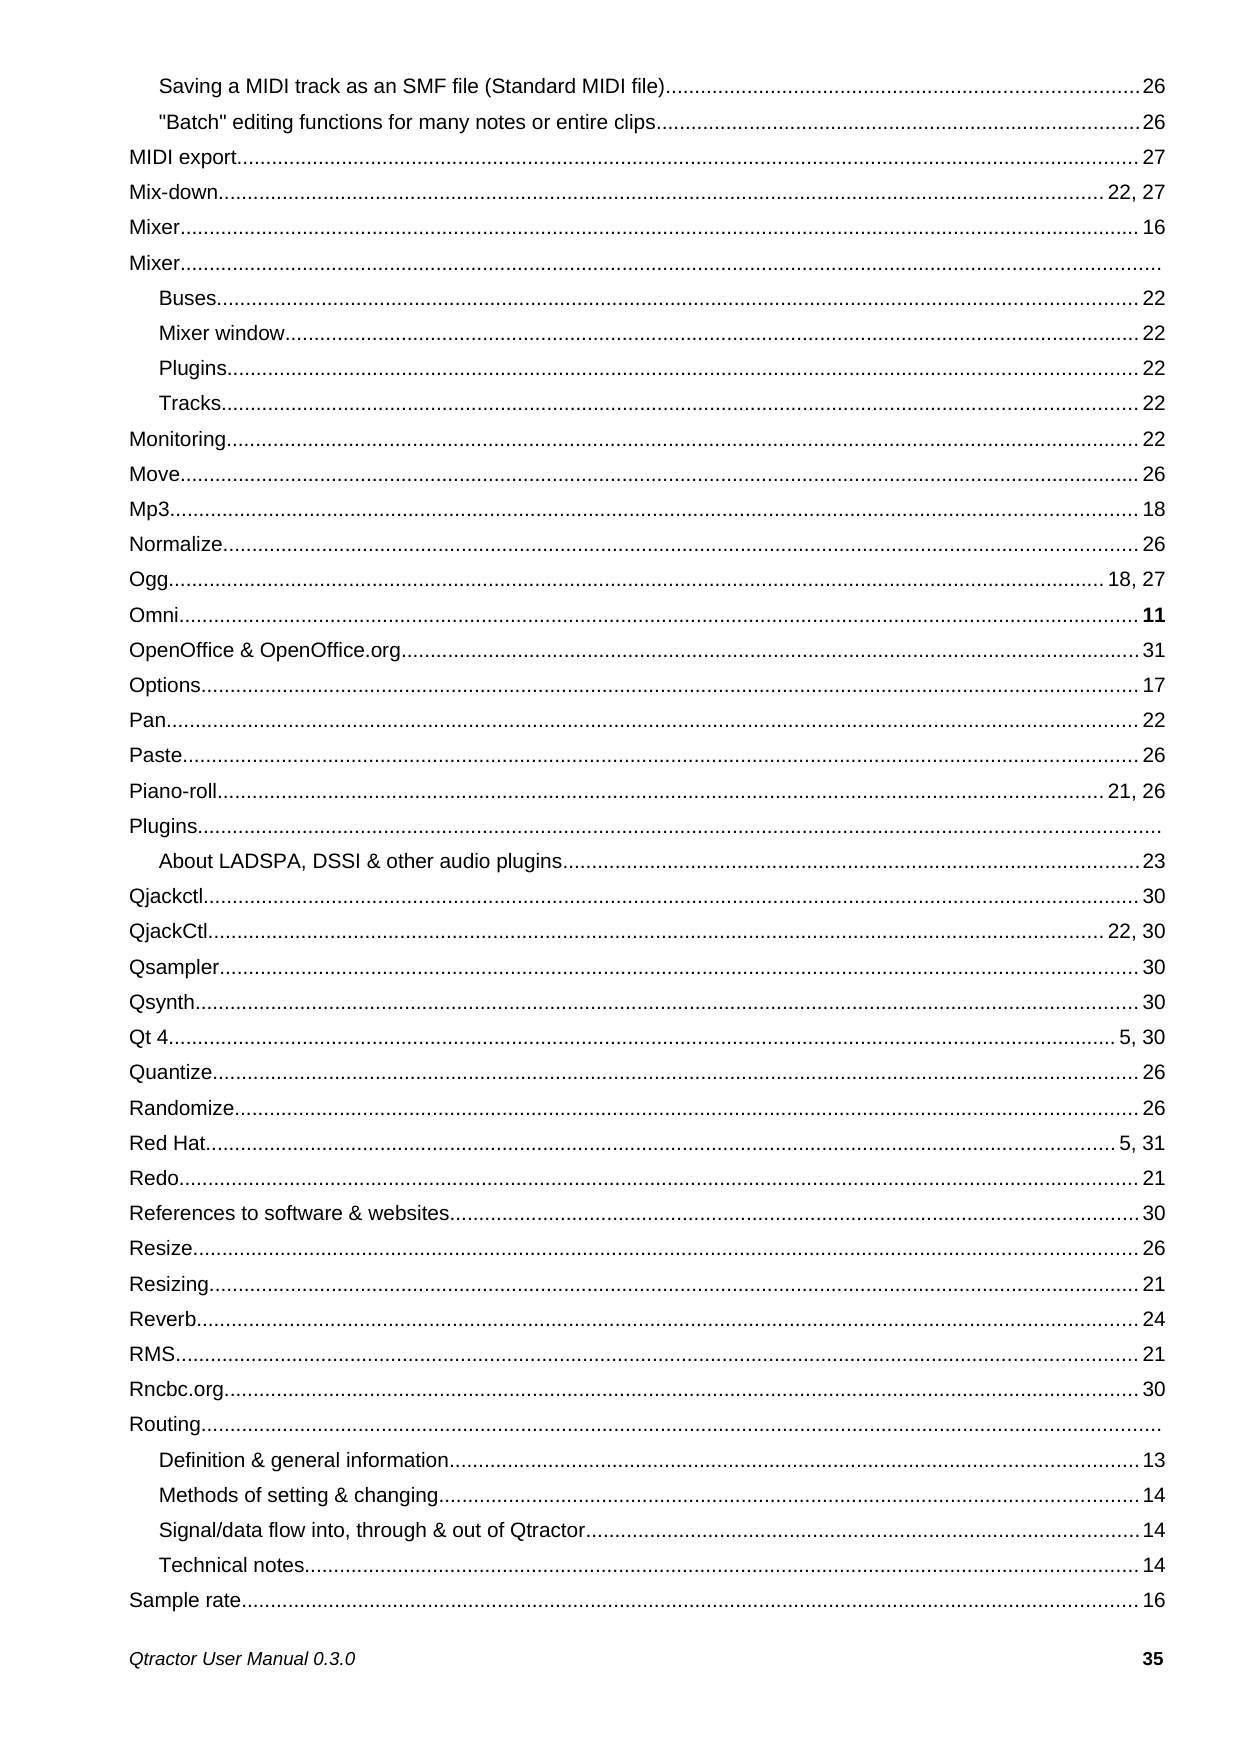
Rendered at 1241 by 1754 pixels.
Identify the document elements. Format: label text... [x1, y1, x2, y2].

text Qsampler 30 [129, 955, 1166, 978]
text Reverb 24 [129, 1307, 1166, 1331]
text Quantize 26 [129, 1061, 1166, 1084]
text Resizing 21 [129, 1272, 1166, 1295]
text QjackCtl 22, 30 [129, 920, 1166, 943]
text Plugins [129, 814, 1166, 838]
text MIDI export 27 [129, 145, 1166, 169]
text Piano-roll 21, 26 [129, 779, 1166, 802]
text Saving a MIDI track as an SMF file (Standard MIDI file) 26 [158, 75, 1166, 98]
text Rncbc.org 30 [129, 1378, 1166, 1401]
text References to software & websites 30 [129, 1202, 1166, 1225]
text Qjackctl 30 [129, 885, 1166, 908]
text Normalize 26 [129, 533, 1166, 556]
text Ogg 18, 27 [129, 568, 1166, 591]
text Mixer window 22 [158, 321, 1166, 345]
text Definition & general information 13 [158, 1448, 1166, 1471]
text Plugins 22 [158, 357, 1166, 380]
text RMS 21 [129, 1342, 1166, 1366]
text Paste 26 [129, 744, 1166, 767]
text Pan 22 [129, 709, 1166, 732]
text Buses 22 [158, 286, 1166, 309]
text Mp3 18 [129, 497, 1166, 521]
text Sample rate 16 [129, 1589, 1166, 1612]
text Randomize 26 [129, 1096, 1166, 1119]
text Methods of setting & changing 14 [158, 1483, 1166, 1507]
text Qt 4 5, 30 [129, 1026, 1166, 1049]
text Omni 11 [129, 603, 1166, 626]
text Qsynth 30 [129, 990, 1166, 1014]
text Technical notes 14 [158, 1554, 1166, 1577]
text Tracks 22 [158, 392, 1166, 415]
text Red Hat 5, 31 [129, 1131, 1166, 1154]
text Monitoring 22 [129, 427, 1166, 450]
text Mix-down 22, 27 [129, 181, 1166, 204]
text Redo 21 [129, 1166, 1166, 1190]
text Options 17 [129, 673, 1166, 697]
text Signal/data flow into, through & out of Qtractor 14 [158, 1518, 1166, 1542]
text Resize 26 [129, 1237, 1166, 1260]
text Mixer [129, 251, 1166, 274]
text Routing [129, 1413, 1166, 1436]
text About LADSPA, DSSI & other audio plugins 23 [158, 849, 1166, 873]
text Move 26 [129, 462, 1166, 486]
text Mixer 16 [129, 216, 1166, 239]
text OpenOffice & OpenOffice.org 31 [129, 638, 1166, 662]
text "Batch" editing functions for many notes or entire clips 26 [158, 110, 1166, 133]
